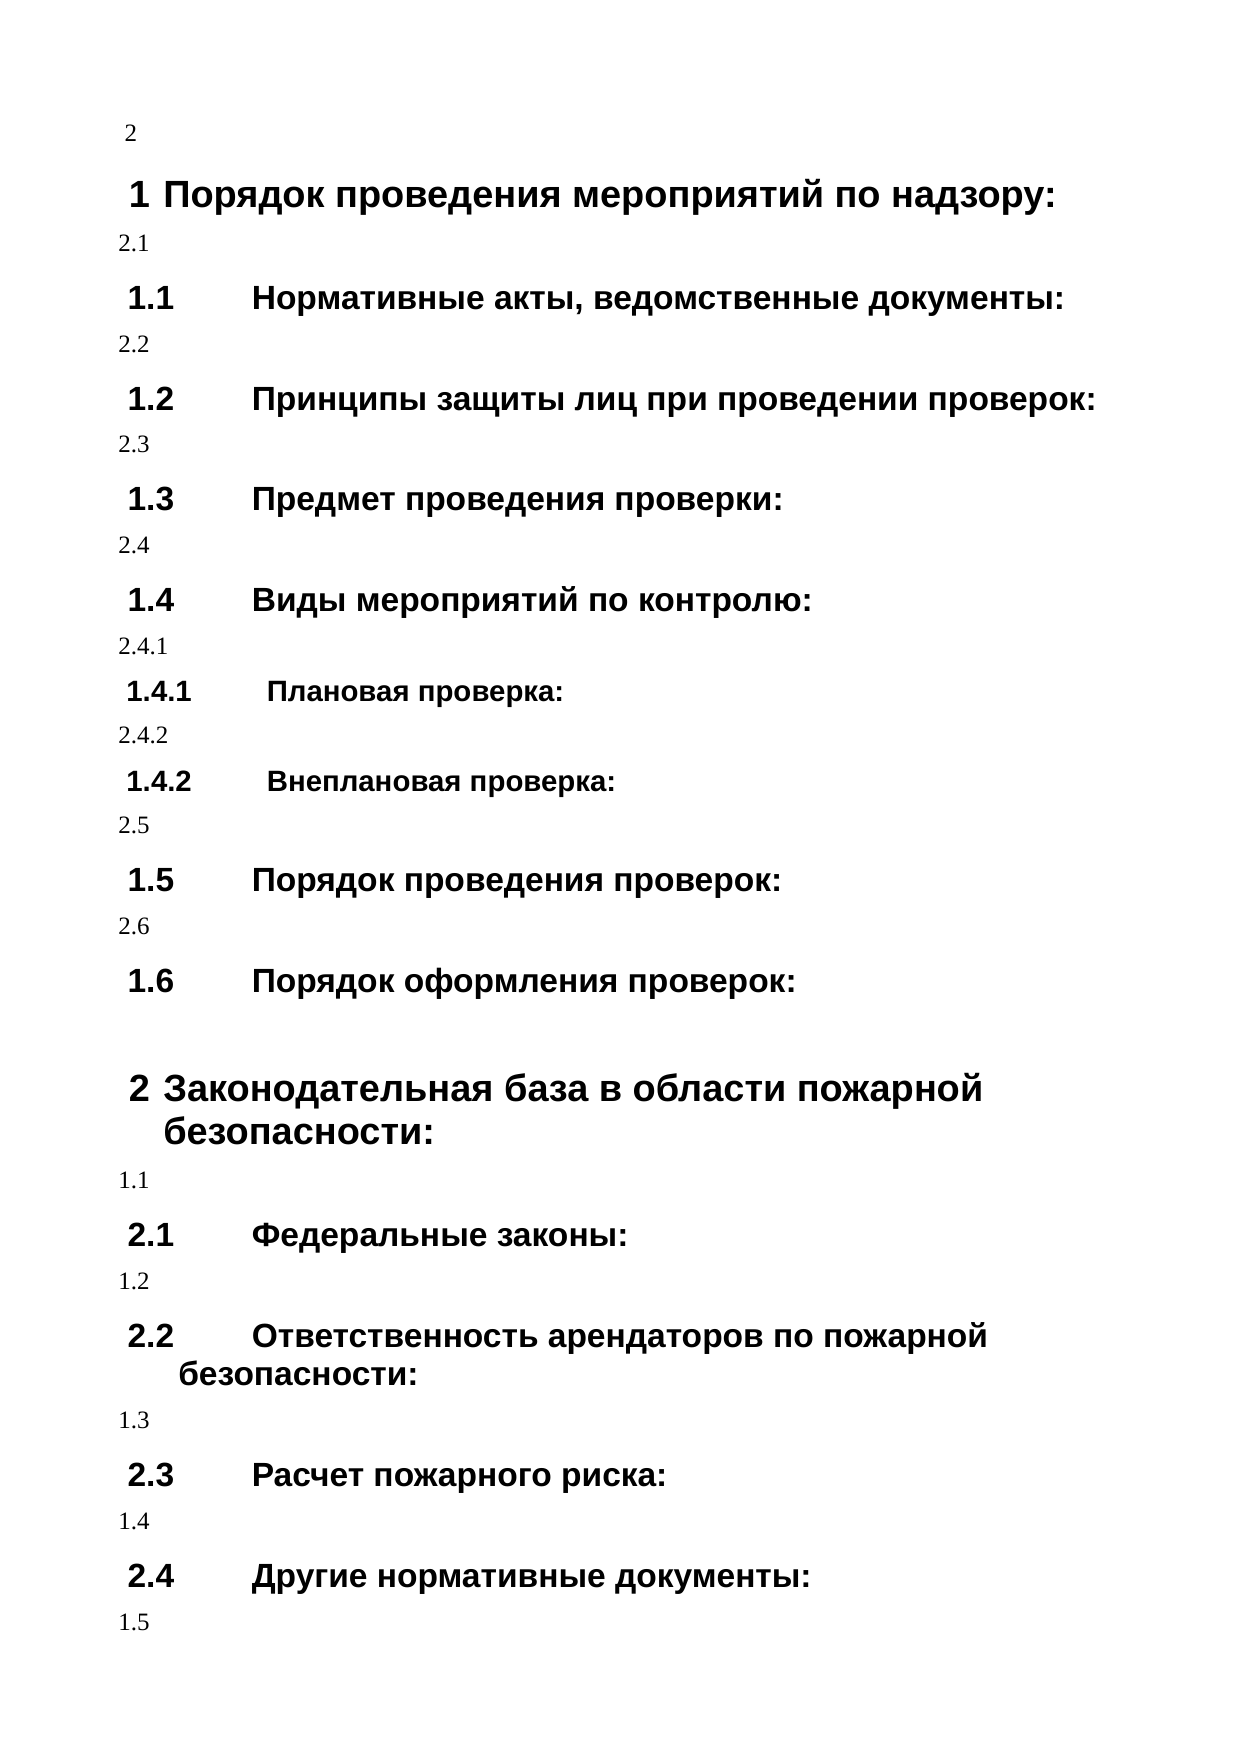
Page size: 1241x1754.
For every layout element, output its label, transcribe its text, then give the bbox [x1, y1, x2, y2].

text 1.1 [118, 1165, 1122, 1194]
subtitle Виды мероприятий по контролю: [118, 580, 1122, 618]
subtitle Другие нормативные документы: [118, 1556, 1122, 1594]
text 2.3 [118, 429, 1122, 458]
text 2.6 [118, 911, 1122, 939]
subtitle Плановая проверка: [118, 674, 1122, 708]
subtitle Нормативные акты, ведомственные документы: [118, 278, 1122, 316]
text 2.1 [118, 228, 1122, 257]
subtitle Ответственность арендаторов по пожарной безопасности: [118, 1315, 1122, 1393]
subtitle Порядок проведения мероприятий по надзору: [118, 172, 1122, 216]
subtitle Внеплановая проверка: [118, 764, 1122, 798]
subtitle Федеральные законы: [118, 1215, 1122, 1253]
text 1.5 [118, 1607, 1122, 1635]
text 2.2 [118, 329, 1122, 357]
text 2.4 [118, 530, 1122, 559]
subtitle Порядок оформления проверок: [118, 960, 1122, 999]
subtitle Порядок проведения проверок: [118, 860, 1122, 898]
text 1.4 [118, 1506, 1122, 1535]
text 2.4.1 [118, 631, 1122, 660]
text 2.5 [118, 810, 1122, 839]
subtitle Предмет проведения проверки: [118, 479, 1122, 518]
subtitle Законодательная база в области пожарной безопасности: [118, 1065, 1122, 1153]
text 2.4.2 [118, 721, 1122, 749]
subtitle Принципы защиты лиц при проведении проверок: [118, 378, 1122, 417]
text 1.2 [118, 1266, 1122, 1294]
text 2 [118, 118, 1122, 147]
text 1.3 [118, 1405, 1122, 1434]
subtitle Расчет пожарного риска: [118, 1455, 1122, 1493]
